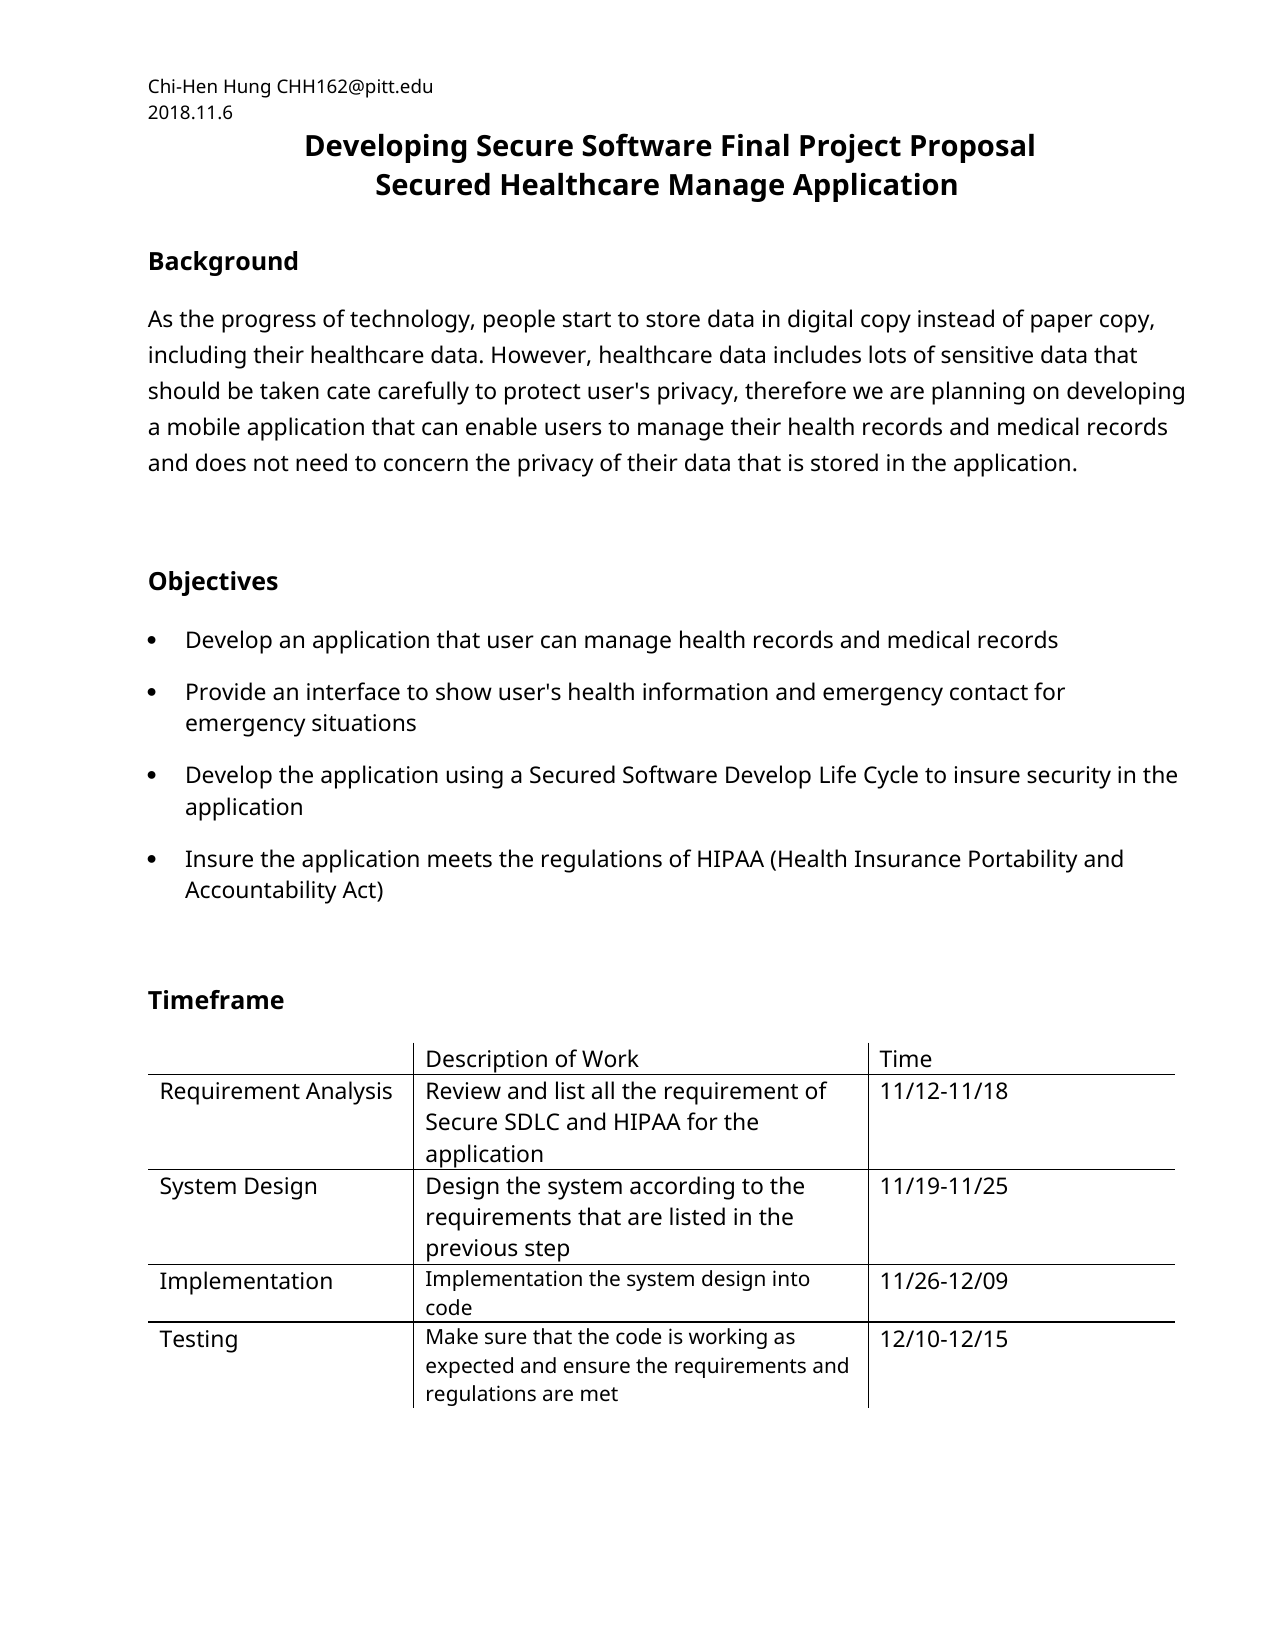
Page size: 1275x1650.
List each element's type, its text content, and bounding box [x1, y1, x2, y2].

text Objectives [148, 564, 1186, 598]
table_cell 12/10-12/15 [869, 1323, 1175, 1408]
table_cell Review and list all the requirement of Secure SDLC and HIPAA for the application [414, 1075, 868, 1169]
text As the progress of technology, people start to store data in digital copy instead of paper copy, including their healthcare data. However, healthcare data includes lots of sensitive data that should be taken cate carefully to protect user's privacy, therefore we are planning on developing a mobile application that can enable users to manage their health records and medical records and does not need to concern the privacy of their data that is stored in the application. [148, 303, 1186, 478]
list Develop an application that user can manage health records and medical records [148, 624, 1186, 655]
text Background [148, 204, 1186, 277]
list Provide an interface to show user's health information and emergency contact for emergency situations [148, 676, 1186, 738]
list Insure the application meets the regulations of HIPAA (Health Insurance Portability and Accountability Act) [148, 843, 1186, 905]
table_cell 11/12-11/18 [869, 1075, 1175, 1169]
table_cell Requirement Analysis [148, 1075, 413, 1169]
table_cell Design the system according to the requirements that are listed in the previous step [414, 1170, 868, 1263]
table_cell Testing [148, 1323, 413, 1408]
text Timeframe [148, 983, 1186, 1017]
table_cell Make sure that the code is working as expected and ensure the requirements and regulations are met [414, 1323, 868, 1408]
table_cell System Design [148, 1170, 413, 1263]
table_header Description of Work [414, 1043, 868, 1074]
table_cell Implementation [148, 1265, 413, 1321]
table_header Time [869, 1043, 1175, 1074]
table_cell 11/19-11/25 [869, 1170, 1175, 1263]
table_header [148, 1043, 413, 1074]
table_cell 11/26-12/09 [869, 1265, 1175, 1321]
table_cell Implementation the system design into code [414, 1265, 868, 1321]
list Develop the application using a Secured Software Develop Life Cycle to insure security in the application [148, 759, 1186, 822]
